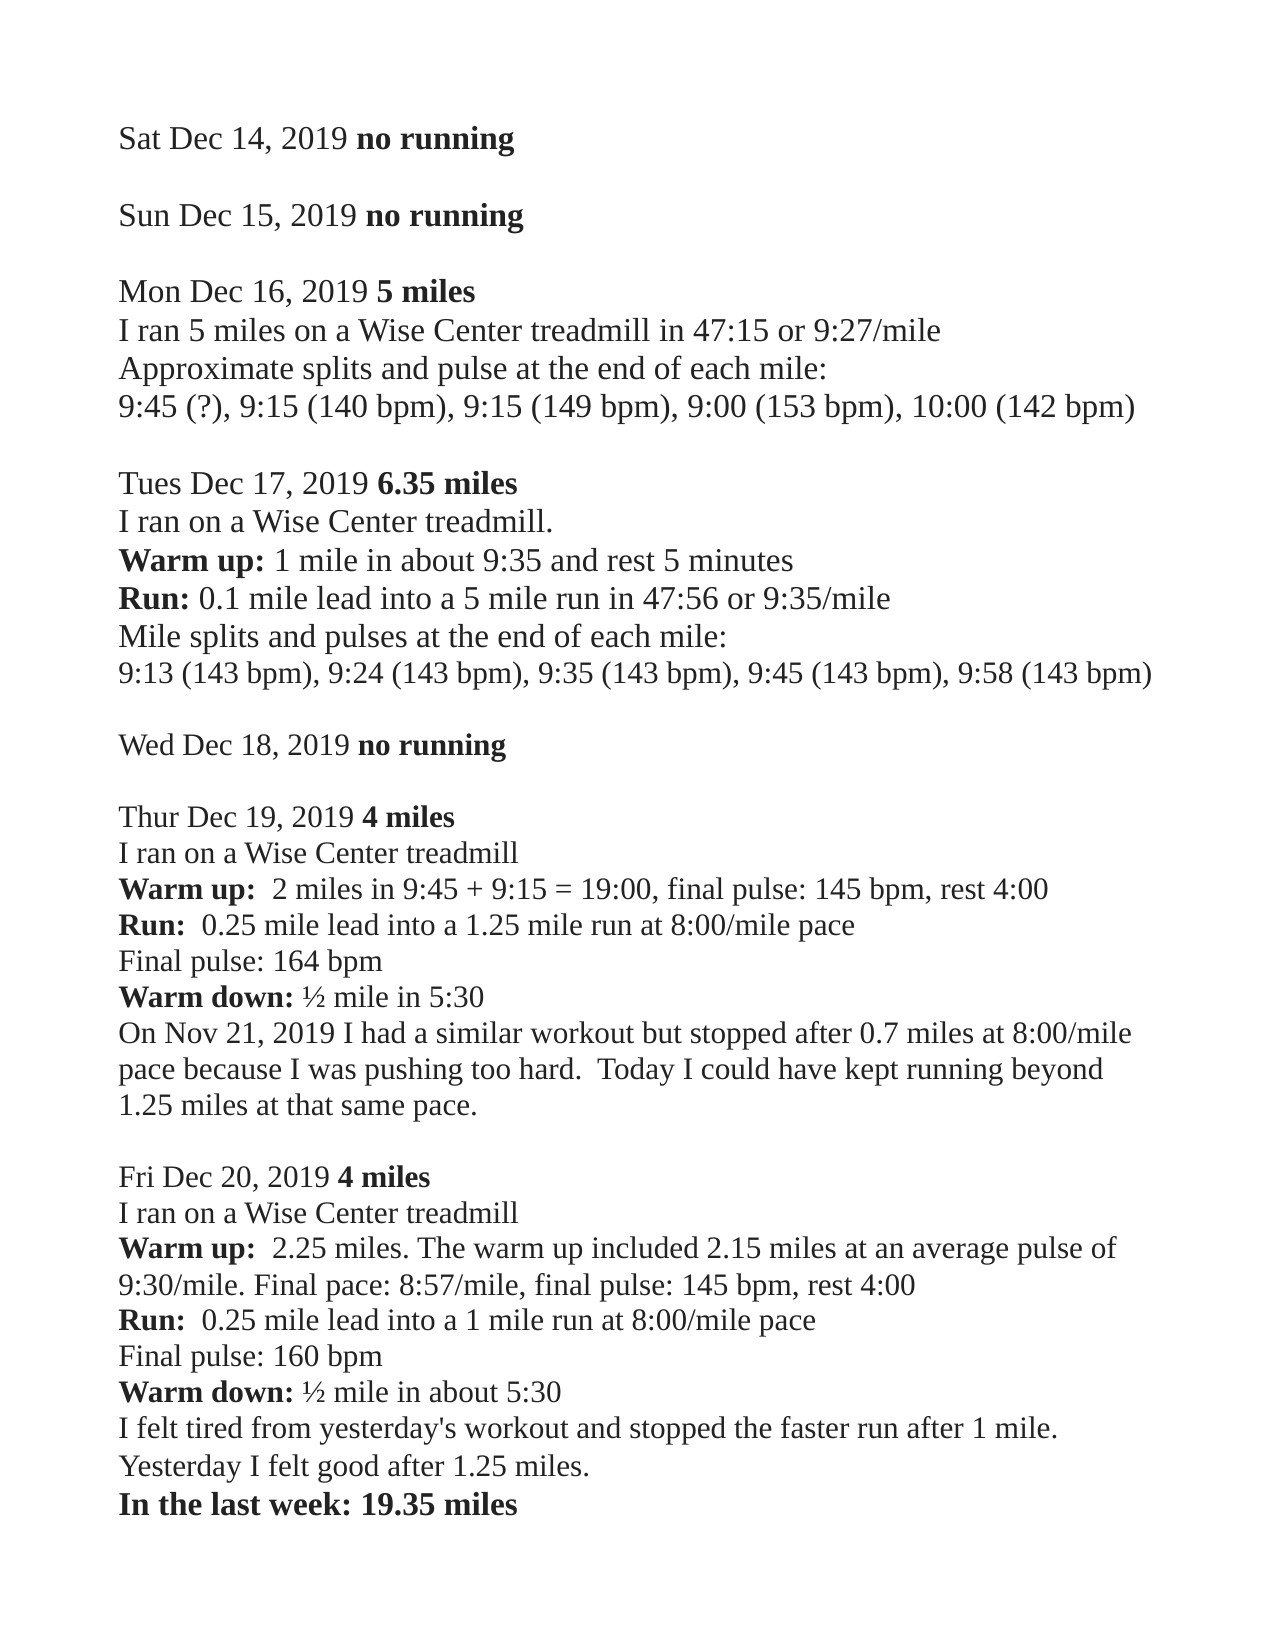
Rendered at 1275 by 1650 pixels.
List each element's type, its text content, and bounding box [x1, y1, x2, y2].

text Sun Dec 15, 2019 no running [118, 195, 1161, 233]
text Warm up: 1 mile in about 9:35 and rest 5 minutes [118, 540, 1161, 578]
text I felt tired from yesterday's workout and stopped the faster run after 1 mile. Yesterday I felt good after 1.25 miles. [118, 1409, 1161, 1484]
text Approximate splits and pulse at the end of each mile: [118, 348, 1161, 386]
text Warm down: ½ mile in 5:30 [118, 978, 1161, 1014]
text Fri Dec 20, 2019 4 miles [118, 1158, 1161, 1194]
text Run: 0.25 mile lead into a 1.25 mile run at 8:00/mile pace [118, 906, 1161, 942]
text I ran on a Wise Center treadmill. [118, 501, 1161, 540]
text Final pulse: 160 bpm [118, 1338, 1161, 1373]
text On Nov 21, 2019 I had a similar workout but stopped after 0.7 miles at 8:00/mile pace because I was pushing too hard. Today I could have kept running beyond 1.25 miles at that same pace. [118, 1014, 1161, 1122]
text Run: 0.1 mile lead into a 5 mile run in 47:56 or 9:35/mile [118, 578, 1161, 616]
text Final pulse: 164 bpm [118, 942, 1161, 978]
text Warm up: 2.25 miles. The warm up included 2.15 miles at an average pulse of 9:30/mile. Final pace: 8:57/mile, final pulse: 145 bpm, rest 4:00 [118, 1230, 1161, 1302]
text Mile splits and pulses at the end of each mile: [118, 616, 1161, 655]
text Tues Dec 17, 2019 6.35 miles [118, 463, 1161, 501]
text 9:45 (?), 9:15 (140 bpm), 9:15 (149 bpm), 9:00 (153 bpm), 10:00 (142 bpm) [118, 386, 1161, 425]
text Mon Dec 16, 2019 5 miles [118, 271, 1161, 310]
text Sat Dec 14, 2019 no running [118, 118, 1161, 156]
text 9:13 (143 bpm), 9:24 (143 bpm), 9:35 (143 bpm), 9:45 (143 bpm), 9:58 (143 bpm) [118, 655, 1161, 691]
text I ran on a Wise Center treadmill [118, 1194, 1161, 1230]
text Wed Dec 18, 2019 no running [118, 727, 1161, 763]
text Thur Dec 19, 2019 4 miles [118, 798, 1161, 834]
text Warm down: ½ mile in about 5:30 [118, 1373, 1161, 1409]
text In the last week: 19.35 miles [118, 1484, 1161, 1522]
text I ran 5 miles on a Wise Center treadmill in 47:15 or 9:27/mile [118, 310, 1161, 348]
text Run: 0.25 mile lead into a 1 mile run at 8:00/mile pace [118, 1302, 1161, 1338]
text I ran on a Wise Center treadmill [118, 834, 1161, 870]
text Warm up: 2 miles in 9:45 + 9:15 = 19:00, final pulse: 145 bpm, rest 4:00 [118, 870, 1161, 906]
